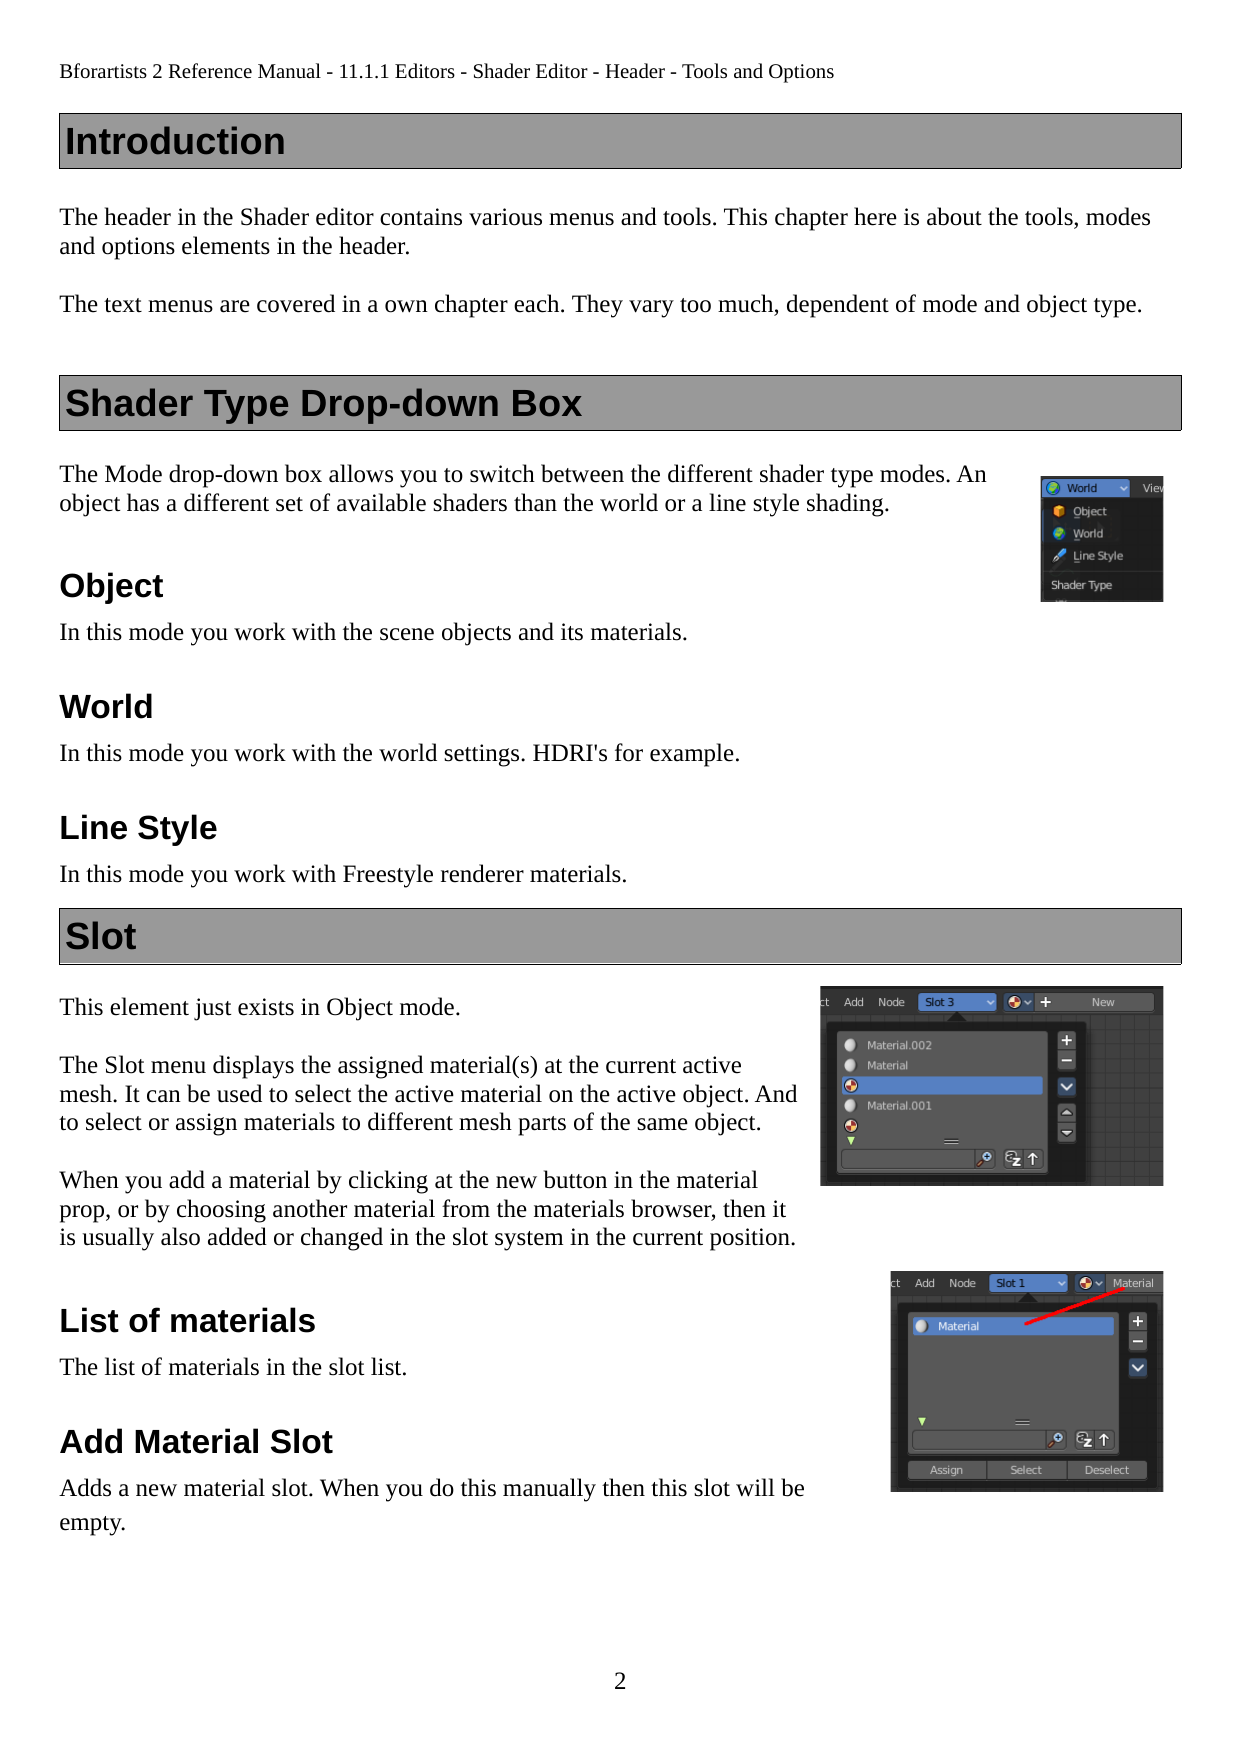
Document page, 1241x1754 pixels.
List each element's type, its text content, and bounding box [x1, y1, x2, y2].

picture [1040, 476, 1164, 602]
text The text menus are covered in a own chapter each. They vary too much, dependent of mode and object type. [59, 289, 1181, 317]
text This element just exists in Object mode. [59, 992, 820, 1021]
text In this mode you work with Freestyle renderer materials. [59, 859, 1181, 888]
text The Mode drop-down box allows you to switch between the different shader type modes. An object has a different set of available shaders than the world or a line style shading. [59, 459, 1181, 516]
subtitle List of materials [59, 1301, 890, 1339]
picture [890, 1271, 1164, 1492]
subtitle Object [59, 566, 1181, 605]
table_header Shader Type Drop-down Box [60, 376, 1181, 430]
table_header Slot [60, 909, 1181, 963]
subtitle [1164, 1422, 1181, 1460]
text In this mode you work with the world settings. HDRI's for example. [59, 738, 1181, 767]
text When you add a material by clicking at the new button in the material prop, or by choosing another material from the materials browser, then it is usually also added or changed in the slot system in the current position. [59, 1165, 1181, 1251]
text The header in the Shader editor contains various menus and tools. This chapter here is about the tools, modes and options elements in the header. [59, 202, 1181, 260]
text Adds a new material slot. When you do this manually then this slot will be empty. [59, 1473, 1181, 1536]
subtitle World [59, 687, 1181, 726]
subtitle [1164, 1301, 1181, 1339]
table_header Introduction [60, 114, 1181, 168]
subtitle Add Material Slot [59, 1422, 890, 1460]
subtitle Line Style [59, 808, 1181, 847]
text The list of materials in the slot list. [59, 1352, 890, 1381]
picture [820, 986, 1164, 1186]
text The Slot menu displays the assigned material(s) at the current active mesh. It can be used to select the active material on the active object. And to select or assign materials to different mesh parts of the same object. [59, 1050, 820, 1136]
text In this mode you work with the scene objects and its materials. [59, 617, 1181, 646]
